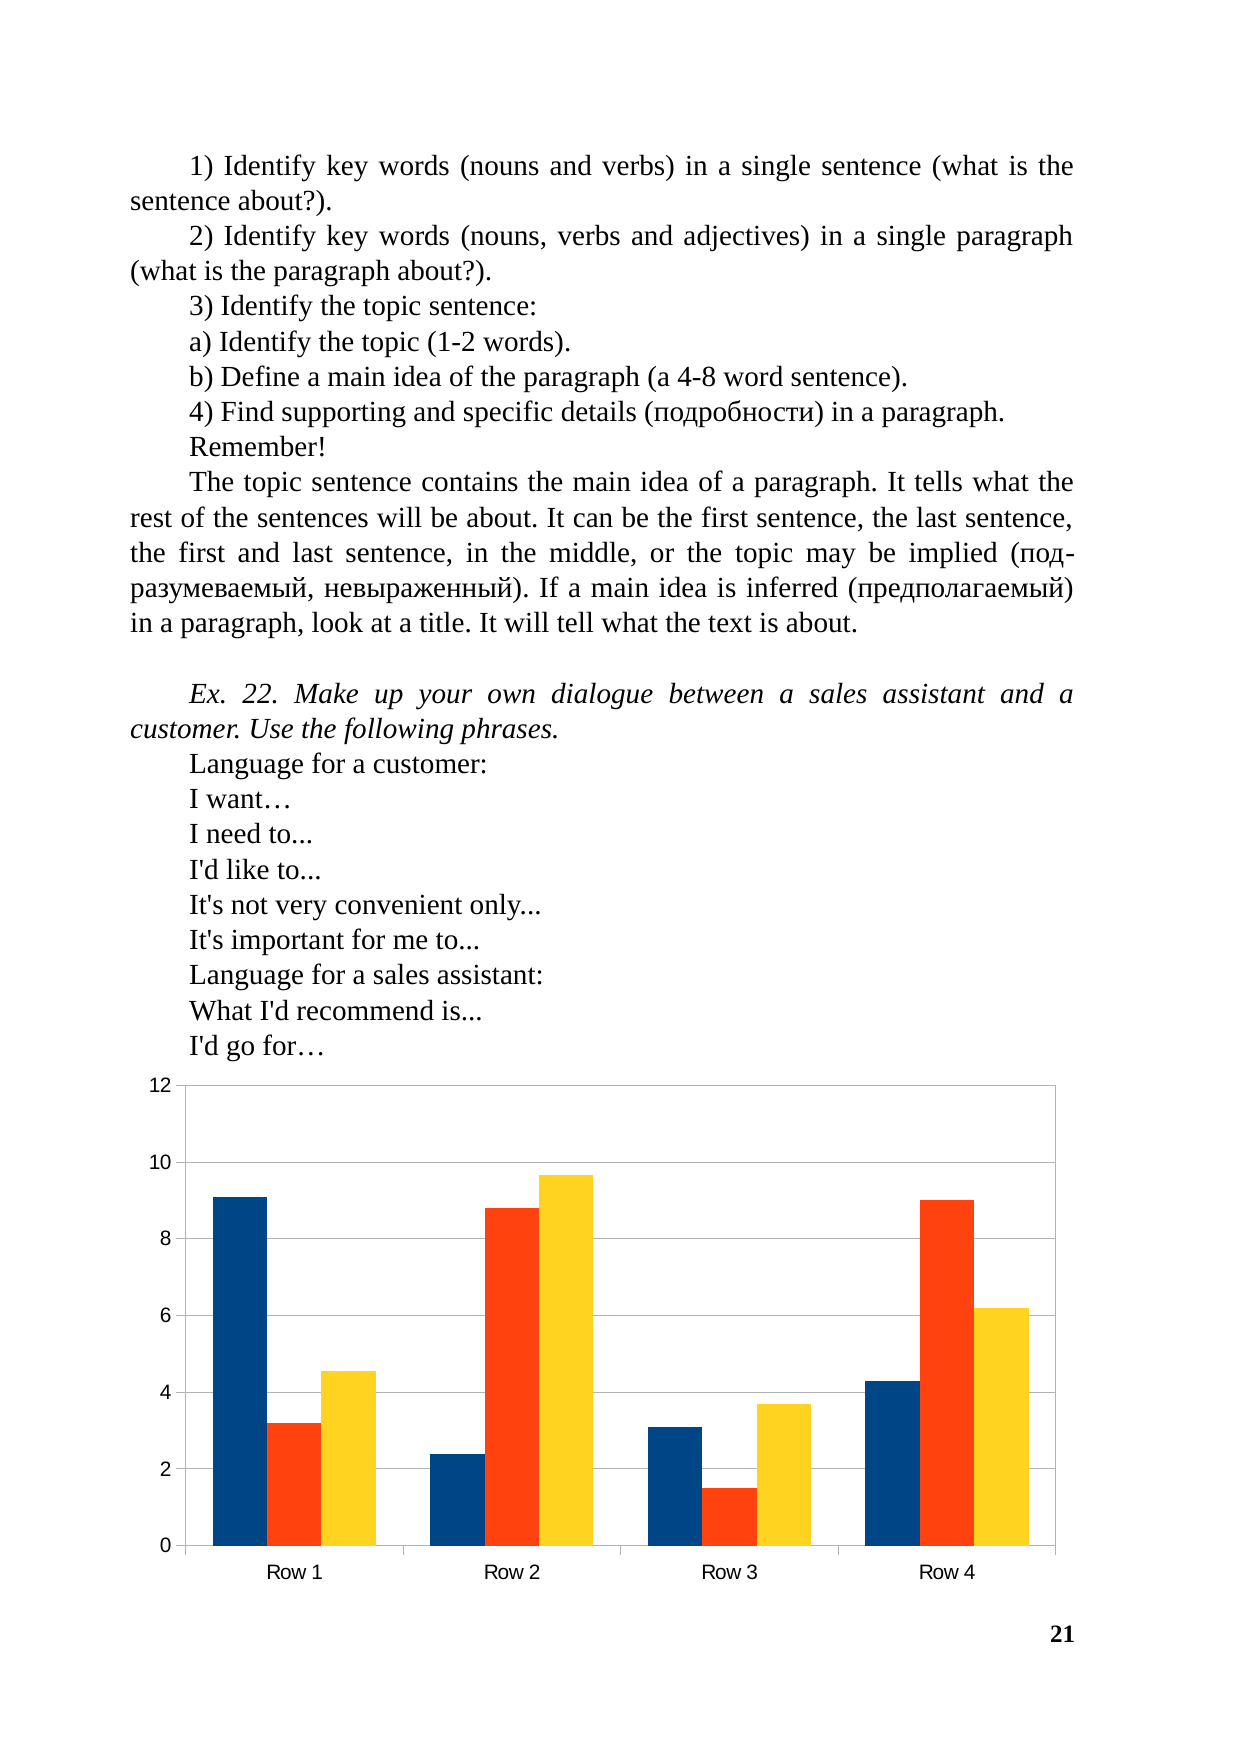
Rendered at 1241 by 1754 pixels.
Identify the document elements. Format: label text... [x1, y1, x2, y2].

text a) Identify the topic (1-2 words). [130, 324, 1075, 357]
text The topic sentence contains the main idea of a paragraph. It tells what the rest of the sentences will be about. It can be the first sentence, the last sentence, the first and last sentence, in the middle, or the topic may be implied (под­разумеваемый, невыраженный). If a main idea is inferred (предполагаемый) in a paragraph, look at a title. It will tell what the text is about. [130, 464, 1075, 639]
text 4) Find supporting and specific details (подробности) in a paragraph. [130, 394, 1075, 428]
text Remember! [130, 429, 1075, 463]
text I'd go for… [130, 1028, 1075, 1061]
text I'd like to... [130, 852, 1075, 885]
text 3) Identify the topic sentence: [130, 288, 1075, 322]
text 2) Identify key words (nouns, verbs and adjectives) in a single paragraph (what is the paragraph about?). [130, 218, 1075, 287]
text I want… [130, 781, 1075, 815]
text 1) Identify key words (nouns and verbs) in a single sentence (what is the sentence about?). [130, 148, 1075, 216]
text Language for a customer: [130, 746, 1075, 780]
text What I'd recommend is... [130, 993, 1075, 1026]
text It's important for me to... [130, 922, 1075, 956]
text Language for a sales assistant: [130, 957, 1075, 991]
text Ex. 22. Make up your own dialogue between a sales assistant and a customer. Use the following phrases. [130, 676, 1075, 744]
text It's not very convenient only... [130, 887, 1075, 921]
text I need to... [130, 817, 1075, 850]
text b) Define a main idea of the paragraph (a 4-8 word sentence). [130, 359, 1075, 392]
